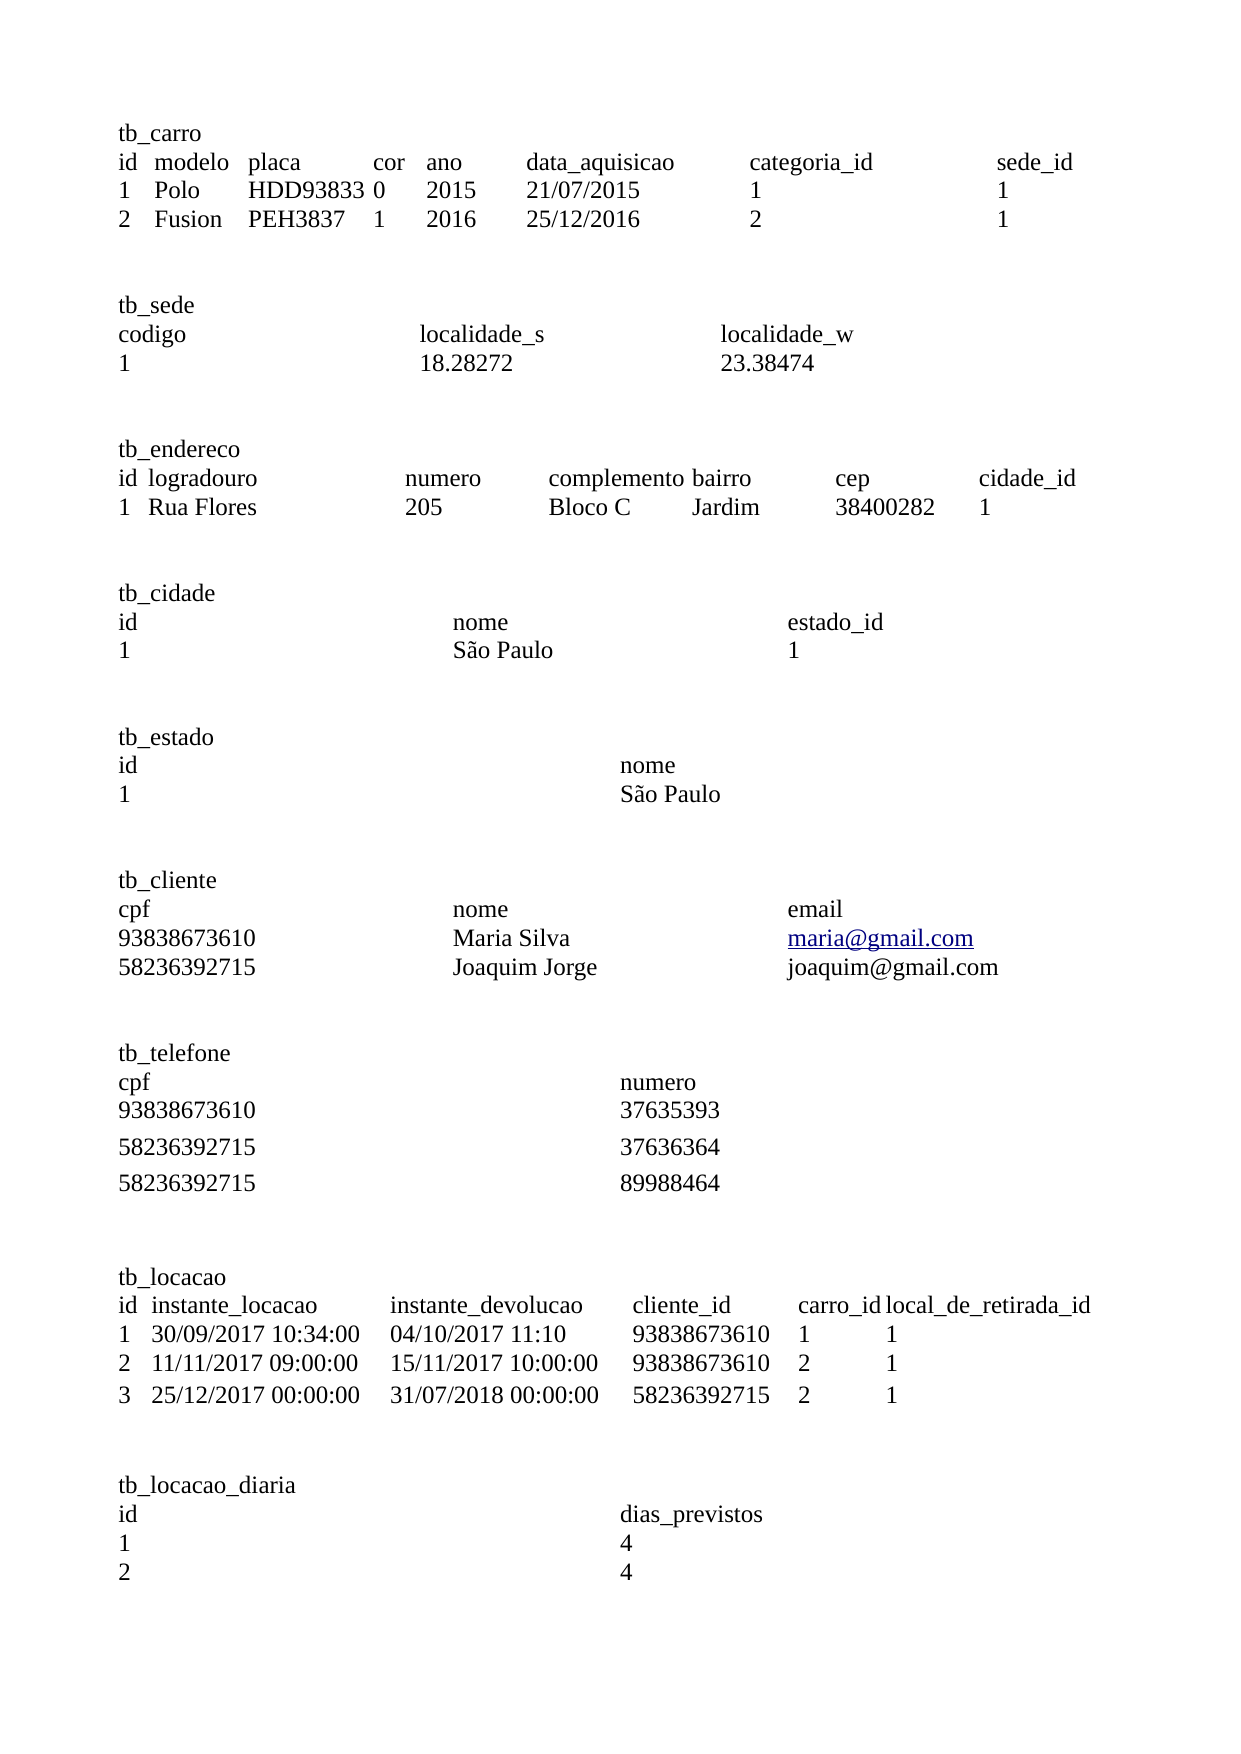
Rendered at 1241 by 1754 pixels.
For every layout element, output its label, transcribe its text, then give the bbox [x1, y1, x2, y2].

table_cell sede_id [997, 147, 1123, 176]
table_cell 30/09/2017 10:34:00 [151, 1319, 390, 1348]
table_cell 1 [118, 636, 453, 664]
table_cell cpf [118, 1067, 620, 1096]
table_cell 1 [798, 1319, 885, 1348]
table_cell 93838673610 [118, 1096, 620, 1132]
table_cell 0 [373, 176, 426, 204]
table_cell 21/07/2015 [526, 176, 749, 204]
table_cell nome [453, 894, 787, 923]
table_cell localidade_w [720, 319, 1122, 348]
table_cell 37636364 [620, 1132, 1122, 1168]
table_cell Bloco C [548, 492, 692, 521]
table_cell 205 [405, 492, 548, 521]
table_cell 58236392715 [118, 1168, 620, 1204]
table_cell 58236392715 [118, 952, 453, 981]
table_cell ano [426, 147, 526, 176]
table_cell Jardim [692, 492, 835, 521]
table_cell Fusion [154, 204, 248, 233]
table_cell bairro [692, 463, 835, 492]
table_cell localidade_s [419, 319, 720, 348]
table_cell HDD93833 [248, 176, 373, 204]
table_cell cliente_id [632, 1291, 798, 1319]
table_cell São Paulo [620, 779, 1122, 808]
table_cell Polo [154, 176, 248, 204]
table_header tb_cliente [118, 866, 1122, 894]
table_cell 1 [118, 348, 419, 377]
table_cell 1 [118, 779, 620, 808]
table_cell 2015 [426, 176, 526, 204]
table_cell 31/07/2018 00:00:00 [390, 1381, 632, 1413]
table_cell id [118, 751, 620, 779]
table_cell 23.38474 [720, 348, 1122, 377]
table_cell 1 [749, 176, 997, 204]
table_cell 89988464 [620, 1168, 1122, 1204]
table_cell placa [248, 147, 373, 176]
table_cell instante_locacao [151, 1291, 390, 1319]
table_cell numero [405, 463, 548, 492]
table_cell id [118, 463, 148, 492]
table_cell dias_previstos [620, 1499, 1122, 1528]
table_header tb_carro [118, 118, 1123, 147]
table_cell 25/12/2017 00:00:00 [151, 1381, 390, 1413]
table_cell 1 [885, 1319, 1123, 1348]
table_cell 37635393 [620, 1096, 1122, 1132]
table_cell 2 [798, 1348, 885, 1381]
table_header tb_locacao [118, 1262, 1123, 1291]
table_cell 2 [749, 204, 997, 233]
table_cell 18.28272 [419, 348, 720, 377]
table_cell Rua Flores [148, 492, 405, 521]
table_cell 2 [118, 1557, 620, 1586]
table_cell 93838673610 [118, 923, 453, 952]
table_cell local_de_retirada_id [885, 1291, 1123, 1319]
table_cell nome [620, 751, 1122, 779]
table_cell 38400282 [835, 492, 979, 521]
table_cell 15/11/2017 10:00:00 [390, 1348, 632, 1381]
table_cell 1 [997, 204, 1123, 233]
table_cell 1 [885, 1348, 1123, 1381]
table_cell carro_id [798, 1291, 885, 1319]
table_cell 4 [620, 1557, 1122, 1586]
table_cell complemento [548, 463, 692, 492]
table_cell id [118, 607, 453, 636]
table_cell cor [373, 147, 426, 176]
table_cell 1 [373, 204, 426, 233]
table_cell codigo [118, 319, 419, 348]
table_header [720, 291, 1122, 319]
table_cell 2 [118, 204, 154, 233]
table_cell 1 [979, 492, 1123, 521]
table_cell 58236392715 [118, 1132, 620, 1168]
table_cell 1 [118, 492, 148, 521]
table_cell maria@gmail.com [788, 923, 1122, 952]
table_cell 1 [118, 1528, 620, 1557]
table_cell 2016 [426, 204, 526, 233]
table_cell id [118, 147, 154, 176]
table_cell joaquim@gmail.com [788, 952, 1122, 981]
table_header tb_cidade [118, 578, 1122, 607]
table_cell id [118, 1499, 620, 1528]
table_header tb_locacao_diaria [118, 1471, 1122, 1499]
table_cell 4 [620, 1528, 1122, 1557]
table_cell 93838673610 [632, 1348, 798, 1381]
table_header tb_sede [118, 291, 720, 319]
table_cell 58236392715 [632, 1381, 798, 1413]
table_cell Maria Silva [453, 923, 787, 952]
table_cell 1 [118, 1319, 151, 1348]
table_cell data_aquisicao [526, 147, 749, 176]
table_cell 1 [118, 176, 154, 204]
table_cell logradouro [148, 463, 405, 492]
table_cell 04/10/2017 11:10 [390, 1319, 632, 1348]
table_cell cidade_id [979, 463, 1123, 492]
table_header tb_estado [118, 722, 1122, 751]
table_header tb_telefone [118, 1038, 1122, 1067]
table_cell Joaquim Jorge [453, 952, 787, 981]
table_cell 2 [118, 1348, 151, 1381]
table_cell cep [835, 463, 979, 492]
table_cell 3 [118, 1381, 151, 1413]
table_cell 93838673610 [632, 1319, 798, 1348]
table_cell cpf [118, 894, 453, 923]
table_cell 2 [798, 1381, 885, 1413]
table_cell 1 [788, 636, 1122, 664]
table_cell 25/12/2016 [526, 204, 749, 233]
table_cell estado_id [788, 607, 1122, 636]
table_cell categoria_id [749, 147, 997, 176]
table_cell email [788, 894, 1122, 923]
table_cell 1 [885, 1381, 1123, 1413]
table_cell 1 [997, 176, 1123, 204]
table_cell id [118, 1291, 151, 1319]
table_cell nome [453, 607, 787, 636]
table_cell PEH3837 [248, 204, 373, 233]
table_cell São Paulo [453, 636, 787, 664]
table_cell numero [620, 1067, 1122, 1096]
table_header tb_endereco [118, 434, 1123, 463]
table_cell modelo [154, 147, 248, 176]
table_cell 11/11/2017 09:00:00 [151, 1348, 390, 1381]
table_cell instante_devolucao [390, 1291, 632, 1319]
